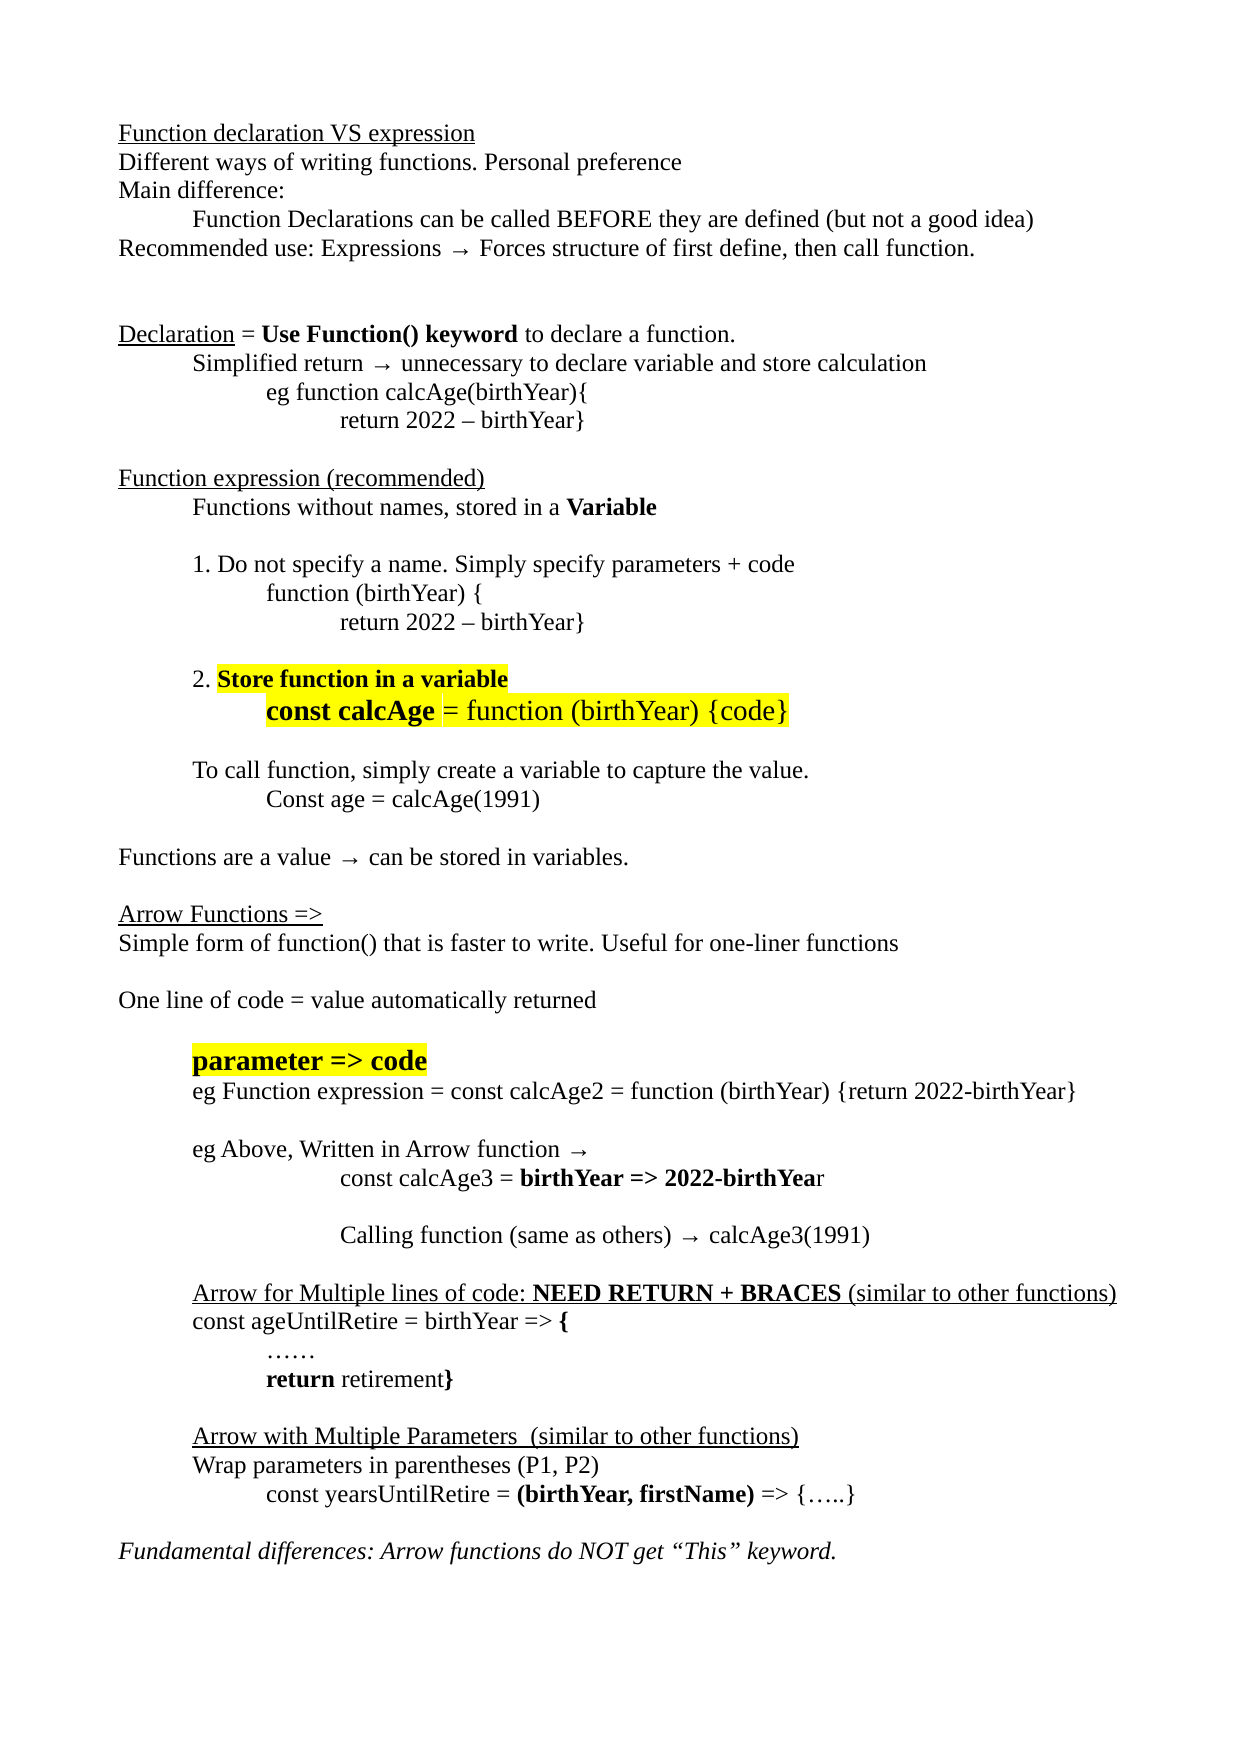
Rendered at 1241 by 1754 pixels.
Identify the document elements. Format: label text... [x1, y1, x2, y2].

text Calling function (same as others) → calcAge3(1991) [118, 1220, 1122, 1249]
text return 2022 – birthYear} [118, 406, 1122, 434]
text Arrow for Multiple lines of code: NEED RETURN + BRACES (similar to other functions) [118, 1278, 1122, 1306]
text const calcAge = function (birthYear) {code} [118, 693, 1122, 727]
text const calcAge3 = birthYear => 2022-birthYear [118, 1163, 1122, 1191]
text Main difference: [118, 176, 1122, 204]
text eg function calcAge(birthYear){ [118, 377, 1122, 406]
text Different ways of writing functions. Personal preference [118, 147, 1122, 176]
text Functions are a value → can be stored in variables. [118, 842, 1122, 870]
text Simplified return → unnecessary to declare variable and store calculation [118, 348, 1122, 377]
text const ageUntilRetire = birthYear => { [118, 1306, 1122, 1335]
text Declaration = Use Function() keyword to declare a function. [118, 319, 1122, 348]
text Functions without names, stored in a Variable [118, 492, 1122, 521]
text Function declaration VS expression [118, 118, 1122, 147]
text …… [118, 1335, 1122, 1364]
text One line of code = value automatically returned [118, 985, 1122, 1014]
text Function Declarations can be called BEFORE they are defined (but not a good idea) [118, 204, 1122, 233]
text eg Function expression = const calcAge2 = function (birthYear) {return 2022-birthYear} [118, 1076, 1122, 1105]
text parameter => code [118, 1043, 1122, 1076]
text const yearsUntilRetire = (birthYear, firstName) => {…..} [118, 1479, 1122, 1508]
text Wrap parameters in parentheses (P1, P2) [118, 1450, 1122, 1479]
text Const age = calcAge(1991) [118, 784, 1122, 813]
text Recommended use: Expressions → Forces structure of first define, then call function. [118, 233, 1122, 262]
text Arrow with Multiple Parameters (similar to other functions) [118, 1421, 1122, 1450]
text 2. Store function in a variable [118, 664, 1122, 693]
text eg Above, Written in Arrow function → [118, 1134, 1122, 1163]
text To call function, simply create a variable to capture the value. [118, 755, 1122, 784]
text Arrow Functions => [118, 899, 1122, 928]
text return 2022 – birthYear} [118, 607, 1122, 636]
text Simple form of function() that is faster to write. Useful for one-liner functions [118, 928, 1122, 957]
text Fundamental differences: Arrow functions do NOT get “This” keyword. [118, 1536, 1122, 1565]
text 1. Do not specify a name. Simply specify parameters + code [118, 549, 1122, 578]
text function (birthYear) { [118, 578, 1122, 607]
text Function expression (recommended) [118, 463, 1122, 492]
text return retirement} [118, 1364, 1122, 1393]
